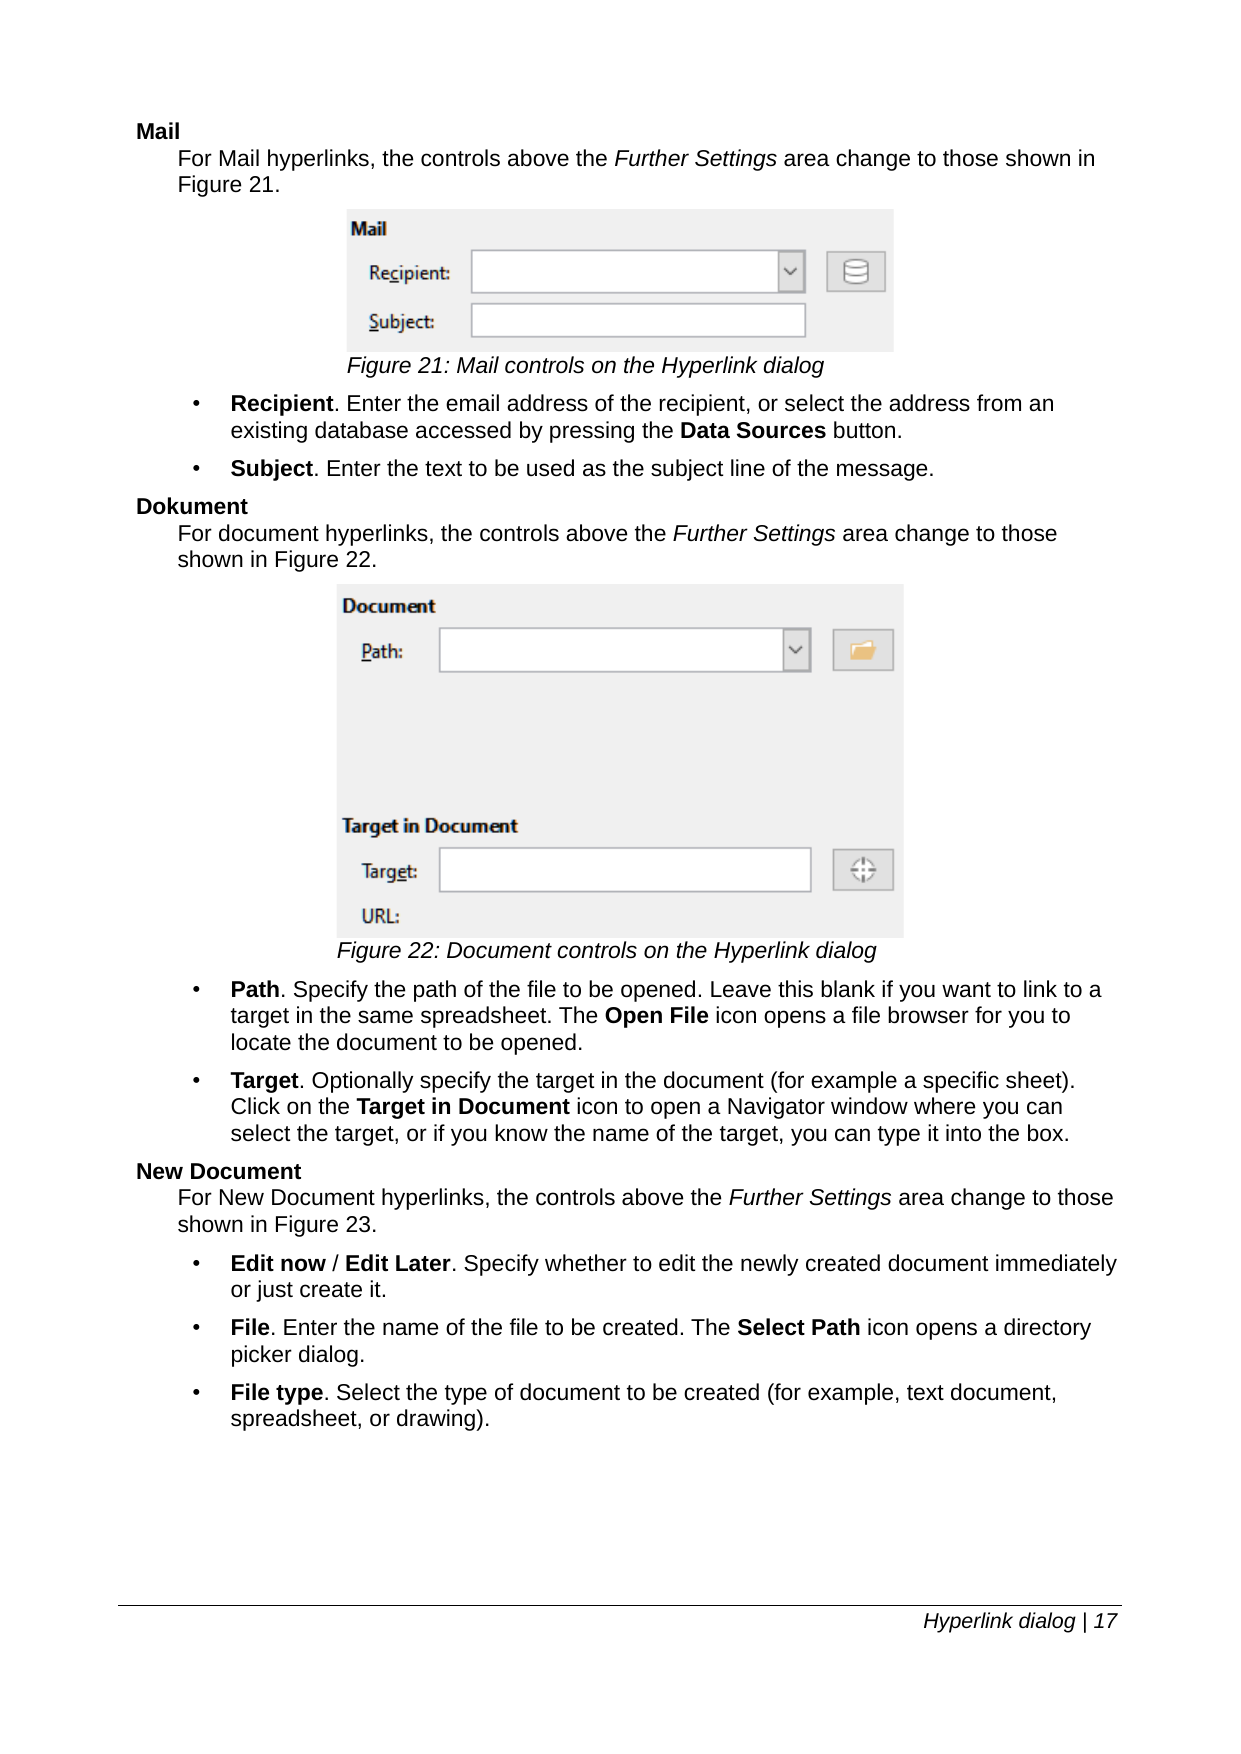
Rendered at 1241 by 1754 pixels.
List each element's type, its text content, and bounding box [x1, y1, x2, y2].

list Edit now / Edit Later. Specify whether to edit the newly created document immediately or just create it. [192, 1249, 1122, 1302]
list Path. Specify the path of the file to be opened. Leave this blank if you want to link to a target in the same spreadsheet. The Open File icon opens a file browser for you to locate the document to be opened. [192, 976, 1122, 1055]
picture [336, 584, 904, 938]
text Figure 22: Document controls on the Hyperlink dialog [337, 938, 904, 964]
list File type. Select the type of document to be created (for example, text document, spreadsheet, or drawing). [192, 1379, 1122, 1432]
text New Document [136, 1158, 1122, 1184]
text For New Document hyperlinks, the controls above the Further Settings area change to those shown in Figure 23. [177, 1184, 1122, 1237]
list File. Enter the name of the file to be created. The Select Path icon opens a directory picker dialog. [192, 1314, 1122, 1367]
text For Mail hyperlinks, the controls above the Further Settings area change to those shown in Figure 21. [177, 144, 1122, 197]
picture [346, 209, 894, 352]
list Recipient. Enter the email address of the recipient, or select the address from an existing database accessed by pressing the Data Sources button. [192, 390, 1122, 443]
list Target. Optionally specify the target in the document (for example a specific sheet). Click on the Target in Document icon to open a Navigator window where you can select the target, or if you know the name of the target, you can type it into the box. [192, 1067, 1122, 1146]
text For document hyperlinks, the controls above the Further Settings area change to those shown in Figure 22. [177, 519, 1122, 572]
list Subject. Enter the text to be used as the subject line of the message. [192, 455, 1122, 481]
text Mail [136, 118, 1122, 144]
text Dokument [136, 493, 1122, 519]
text Figure 21: Mail controls on the Hyperlink dialog [347, 352, 894, 378]
